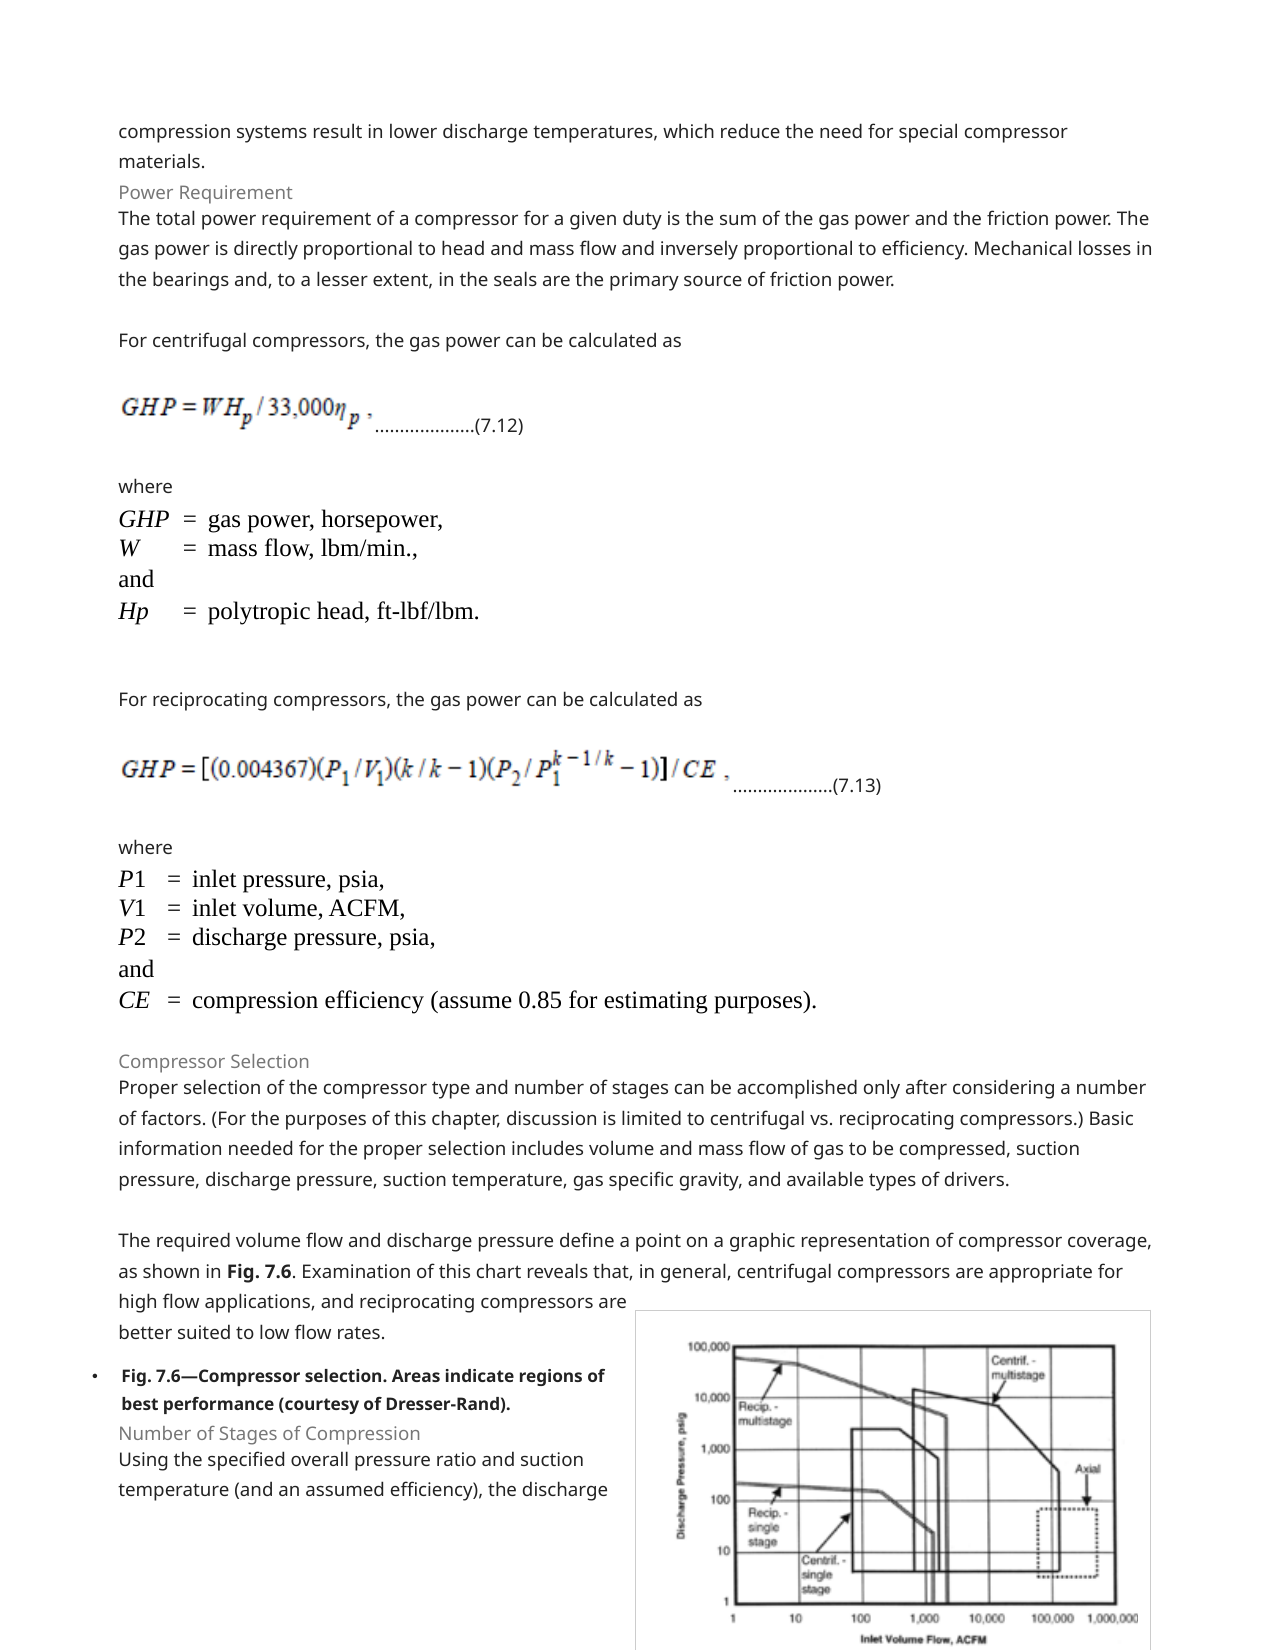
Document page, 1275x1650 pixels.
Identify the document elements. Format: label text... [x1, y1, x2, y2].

table_header gas power, horsepower, [208, 504, 494, 533]
table_cell = [167, 922, 192, 951]
table_cell discharge pressure, psia, [192, 922, 831, 951]
picture [118, 388, 375, 433]
table_cell V1 [118, 893, 167, 922]
picture [118, 747, 733, 793]
table_cell and [118, 562, 183, 596]
table_header P1 [118, 865, 167, 893]
table_cell = [183, 596, 208, 625]
table_cell compression efficiency (assume 0.85 for estimating purposes). [192, 985, 831, 1014]
text Using the specified overall pressure ratio and suction temperature (and an assumed efficiency), the discharge [118, 1446, 635, 1502]
subtitle Number of Stages of Compression [118, 1421, 635, 1446]
subtitle Compressor Selection [118, 1049, 1157, 1074]
table_cell W [118, 533, 183, 562]
table_cell = [183, 533, 208, 562]
table_cell = [167, 985, 192, 1014]
table_header = [183, 504, 208, 533]
table_cell [183, 562, 494, 596]
text For reciprocating compressors, the gas power can be calculated as ....................(7.13) where [118, 625, 1157, 859]
table_header GHP [118, 504, 183, 533]
table_cell inlet volume, ACFM, [192, 893, 831, 922]
text Proper selection of the compressor type and number of stages can be accomplished only after considering a number of factors. (For the purposes of this chapter, discussion is limited to centrifugal vs. reciprocating compressors.) Basic information needed for the proper selection includes volume and mass flow of gas to be compressed, suction pressure, discharge pressure, suction temperature, gas specific gravity, and available types of drivers. The required volume flow and discharge pressure define a point on a graphic representation of compressor coverage, as shown in Fig. 7.6. Examination of this chart reveals that, in general, centrifugal compressors are appropriate for high flow applications, and reciprocating compressors are better suited to low flow rates. [118, 1074, 1157, 1345]
table_cell = [167, 893, 192, 922]
table_cell Hp [118, 596, 183, 625]
table_cell mass flow, lbm/min., [208, 533, 494, 562]
table_cell [167, 951, 831, 985]
table_cell and [118, 951, 167, 985]
text compression systems result in lower discharge temperatures, which reduce the need for special compressor materials. [118, 118, 1157, 174]
picture [666, 1340, 1138, 1647]
table_cell CE [118, 985, 167, 1014]
table_header inlet pressure, psia, [192, 865, 831, 893]
list [636, 1311, 1150, 1650]
table_cell polytropic head, ft-lbf/lbm. [208, 596, 494, 625]
table_cell P2 [118, 922, 167, 951]
subtitle Power Requirement [118, 179, 1157, 205]
text The total power requirement of a compressor for a given duty is the sum of the gas power and the friction power. The gas power is directly proportional to head and mass flow and inversely proportional to efficiency. Mechanical losses in the bearings and, to a lesser extent, in the seals are the primary source of friction power. For centrifugal compressors, the gas power can be calculated as ....................(7.12) where [118, 205, 1157, 499]
table_header = [167, 865, 192, 893]
list Fig. 7.6—Compressor selection. Areas indicate regions of best performance (courtesy of Dresser-Rand). [118, 1364, 635, 1416]
